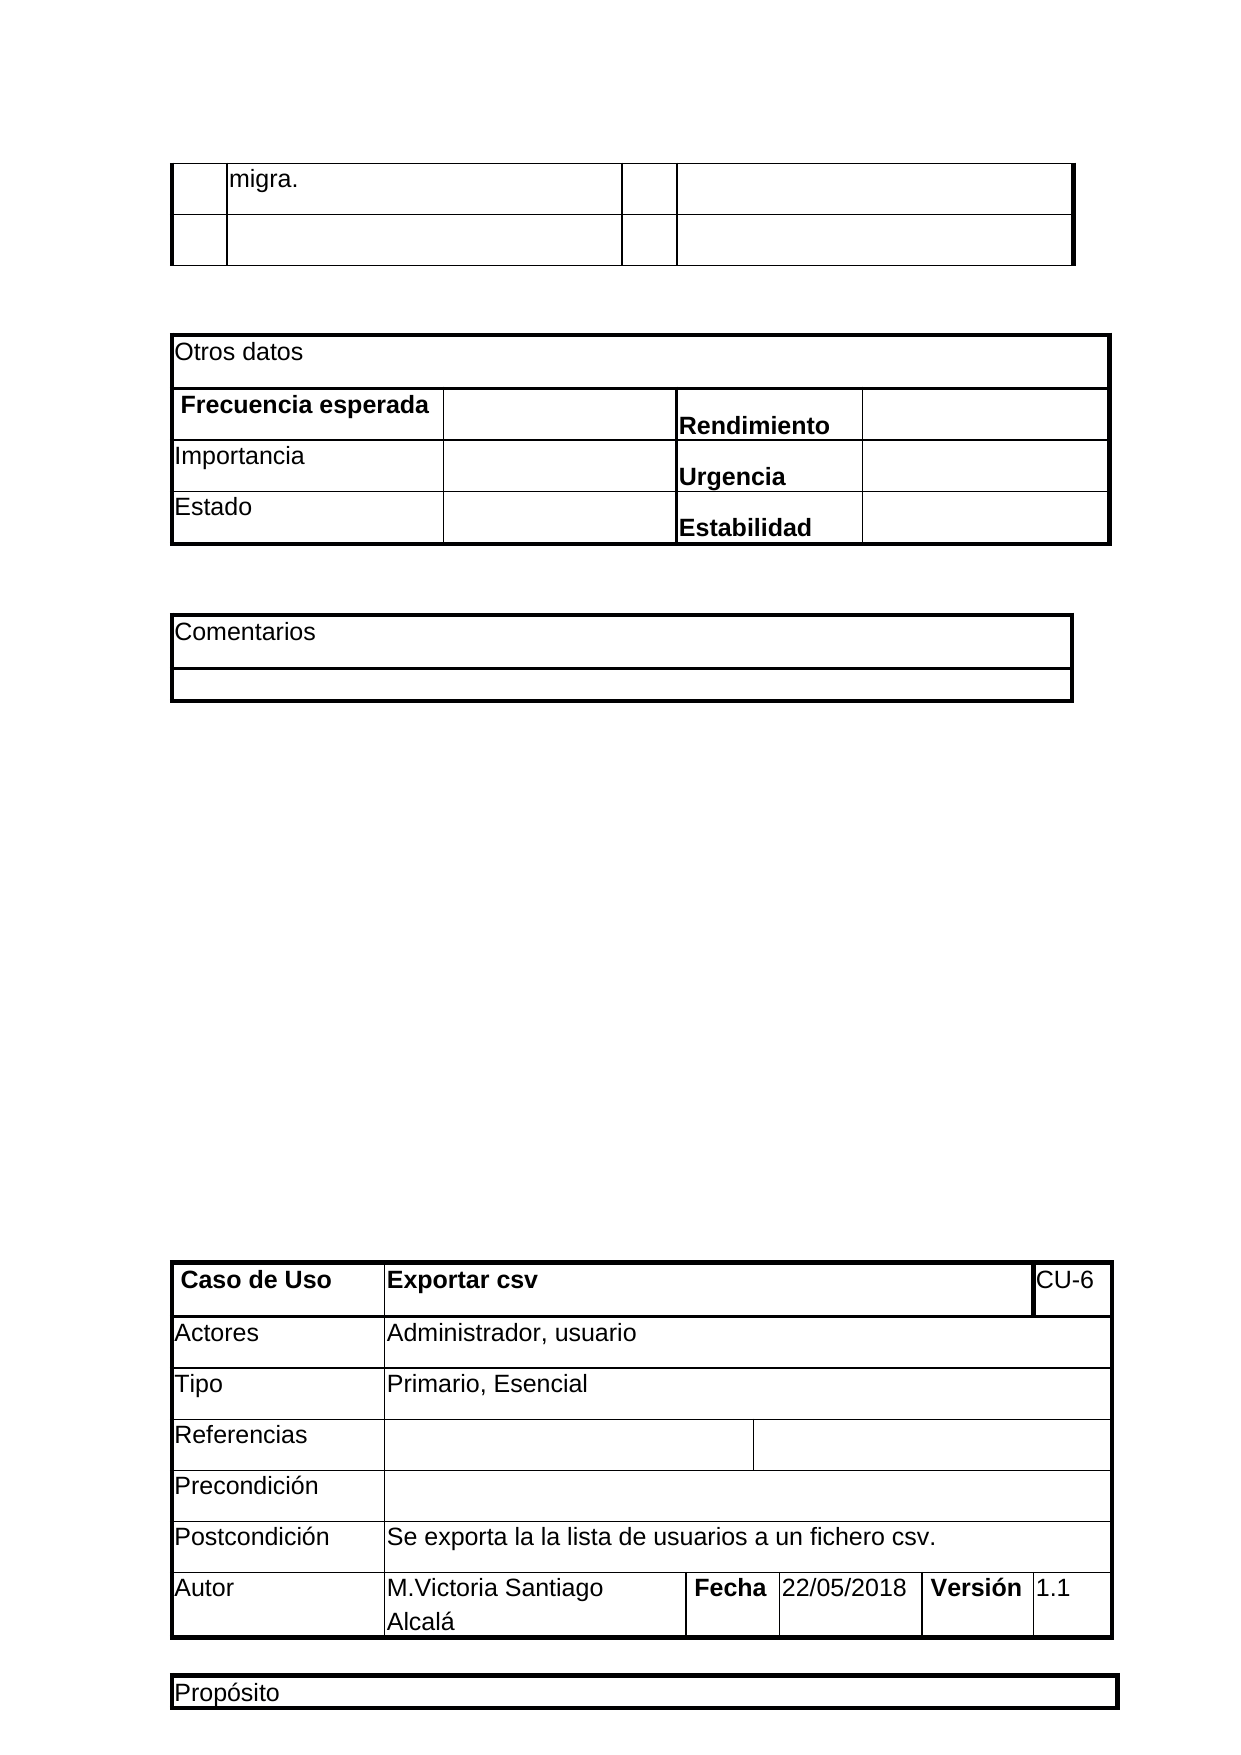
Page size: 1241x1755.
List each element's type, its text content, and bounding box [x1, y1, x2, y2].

table_cell [863, 492, 1107, 542]
table_cell Estabilidad [678, 492, 862, 542]
table_cell Urgencia [678, 441, 862, 491]
table_cell [174, 670, 1070, 698]
table_cell [385, 1471, 1110, 1521]
table_cell Precondición [174, 1471, 384, 1521]
table_cell migra. [228, 164, 621, 214]
table_header Propósito [174, 1678, 1115, 1706]
table_cell Importancia [174, 441, 443, 491]
table_cell [444, 441, 675, 491]
table_cell [754, 1420, 1110, 1469]
table_cell [623, 164, 676, 214]
table_cell Referencias [174, 1420, 384, 1469]
table_cell [863, 441, 1107, 491]
table_cell [678, 215, 1071, 265]
table_header Exportar csv [385, 1265, 1031, 1314]
table_cell [678, 164, 1071, 214]
table_cell 22/05/2018 [780, 1573, 921, 1635]
table_cell Autor [174, 1573, 384, 1635]
table_cell Postcondición [174, 1522, 384, 1572]
table_cell [863, 390, 1107, 439]
table_cell [444, 492, 675, 542]
table_cell [174, 215, 226, 265]
table_header Otros datos [174, 337, 1107, 387]
table_cell Versión [923, 1573, 1033, 1635]
table_cell [385, 1420, 753, 1469]
table_cell Frecuencia esperada [174, 390, 443, 439]
table_cell M.Victoria Santiago Alcalá [385, 1573, 685, 1635]
table_cell Actores [174, 1318, 384, 1367]
table_cell Primario, Esencial [385, 1369, 1110, 1418]
table_cell Fecha [687, 1573, 779, 1635]
table_cell Estado [174, 492, 443, 542]
table_cell [228, 215, 621, 265]
table_cell Tipo [174, 1369, 384, 1418]
table_cell [444, 390, 675, 439]
table_header Comentarios [174, 617, 1070, 667]
table_header CU-6 [1036, 1265, 1110, 1314]
table_cell 1.1 [1034, 1573, 1110, 1635]
table_cell [174, 164, 226, 214]
table_cell Se exporta la la lista de usuarios a un fichero csv. [385, 1522, 1110, 1572]
table_header Caso de Uso [174, 1265, 384, 1314]
table_cell [623, 215, 676, 265]
table_cell Administrador, usuario [385, 1318, 1110, 1367]
table_cell Rendimiento [678, 390, 862, 439]
